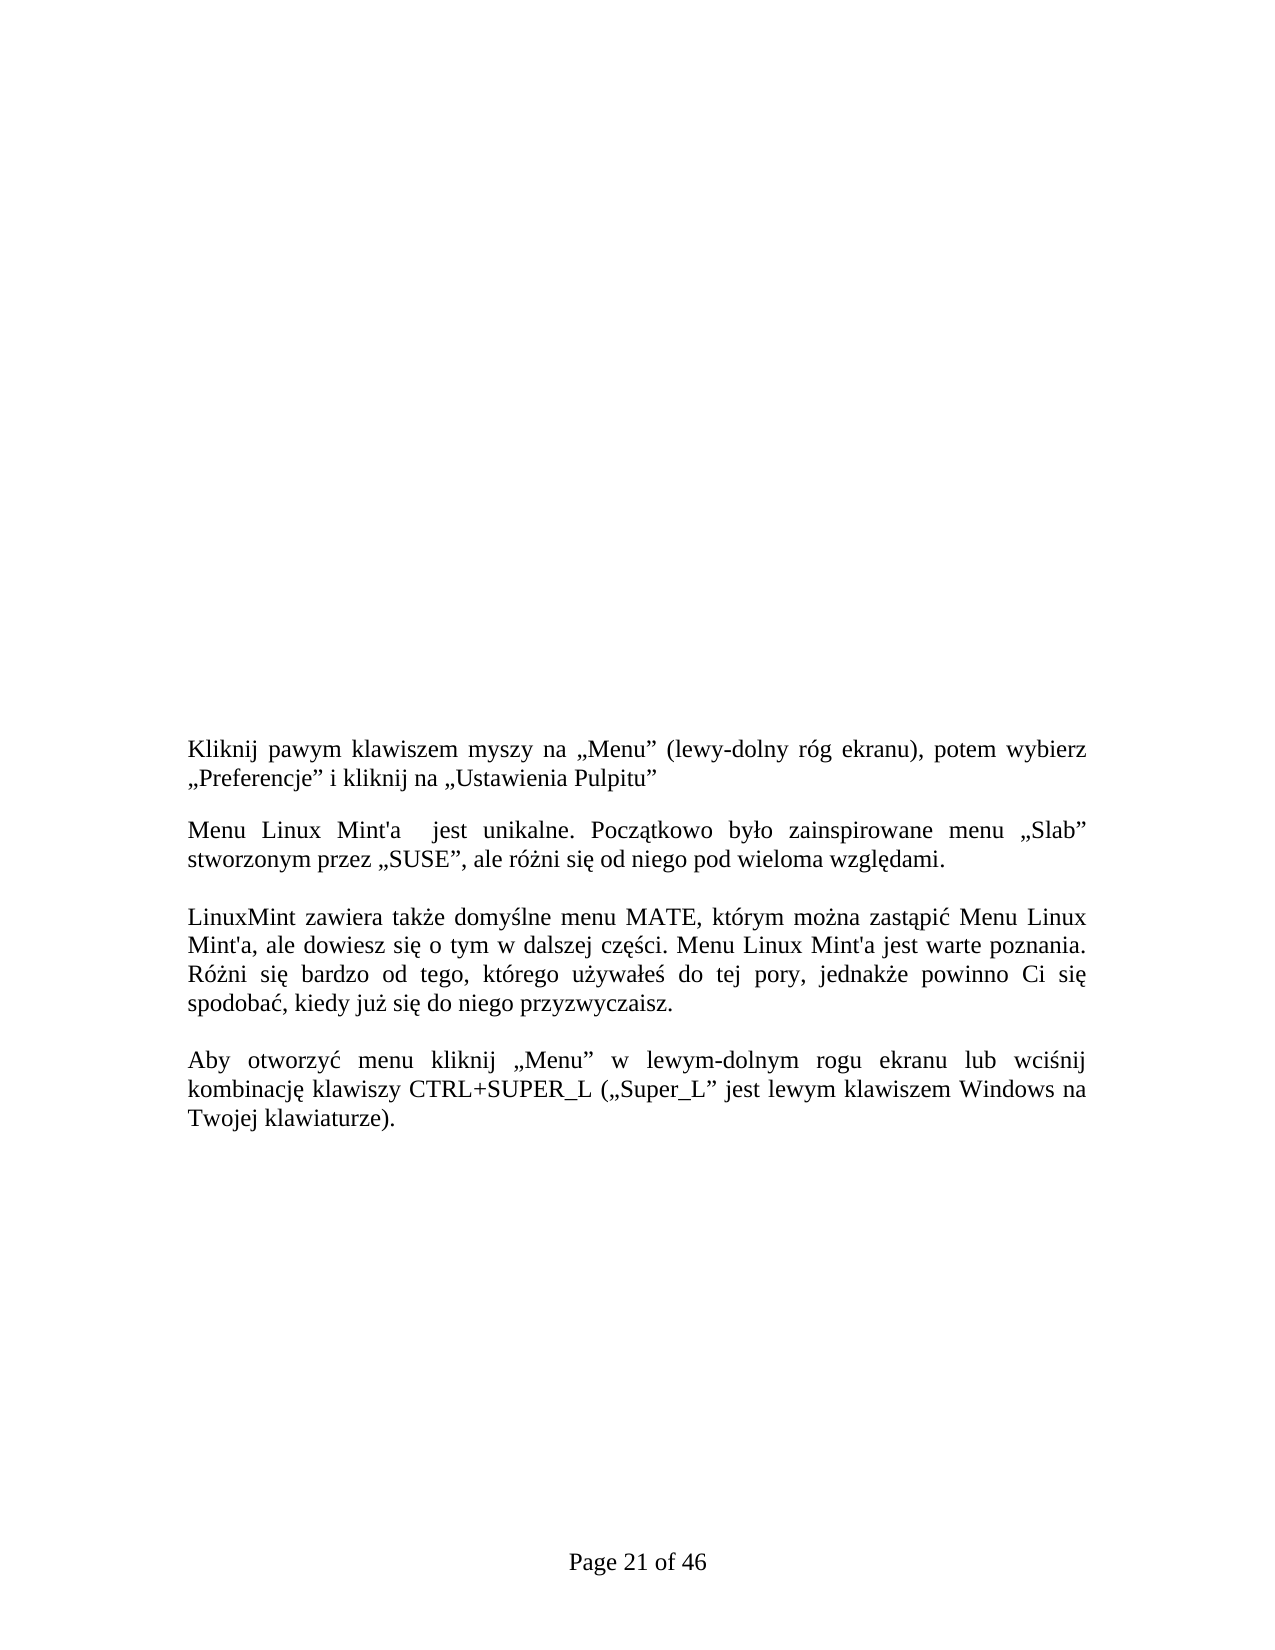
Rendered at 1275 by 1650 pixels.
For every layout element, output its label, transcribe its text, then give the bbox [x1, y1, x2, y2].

text Menu Linux Mint'a jest unikalne. Początkowo było zainspirowane menu „Slab” stworzonym przez „SUSE”, ale różni się od niego pod wieloma względami. [187, 816, 1087, 873]
text Kliknij pawym klawiszem myszy na „Menu” (lewy-dolny róg ekranu), potem wybierz „Preferencje” i kliknij na „Ustawienia Pulpitu” [187, 734, 1087, 792]
text LinuxMint zawiera także domyślne menu MATE, którym można zastąpić Menu Linux Mint'a, ale dowiesz się o tym w dalszej części. Menu Linux Mint'a jest warte poznania. Różni się bardzo od tego, którego używałeś do tej pory, jednakże powinno Ci się spodobać, kiedy już się do niego przyzwyczaisz. [187, 902, 1087, 1017]
text Aby otworzyć menu kliknij „Menu” w lewym-dolnym rogu ekranu lub wciśnij kombinację klawiszy CTRL+SUPER_L („Super_L” jest lewym klawiszem Windows na Twojej klawiaturze). [187, 1046, 1087, 1132]
